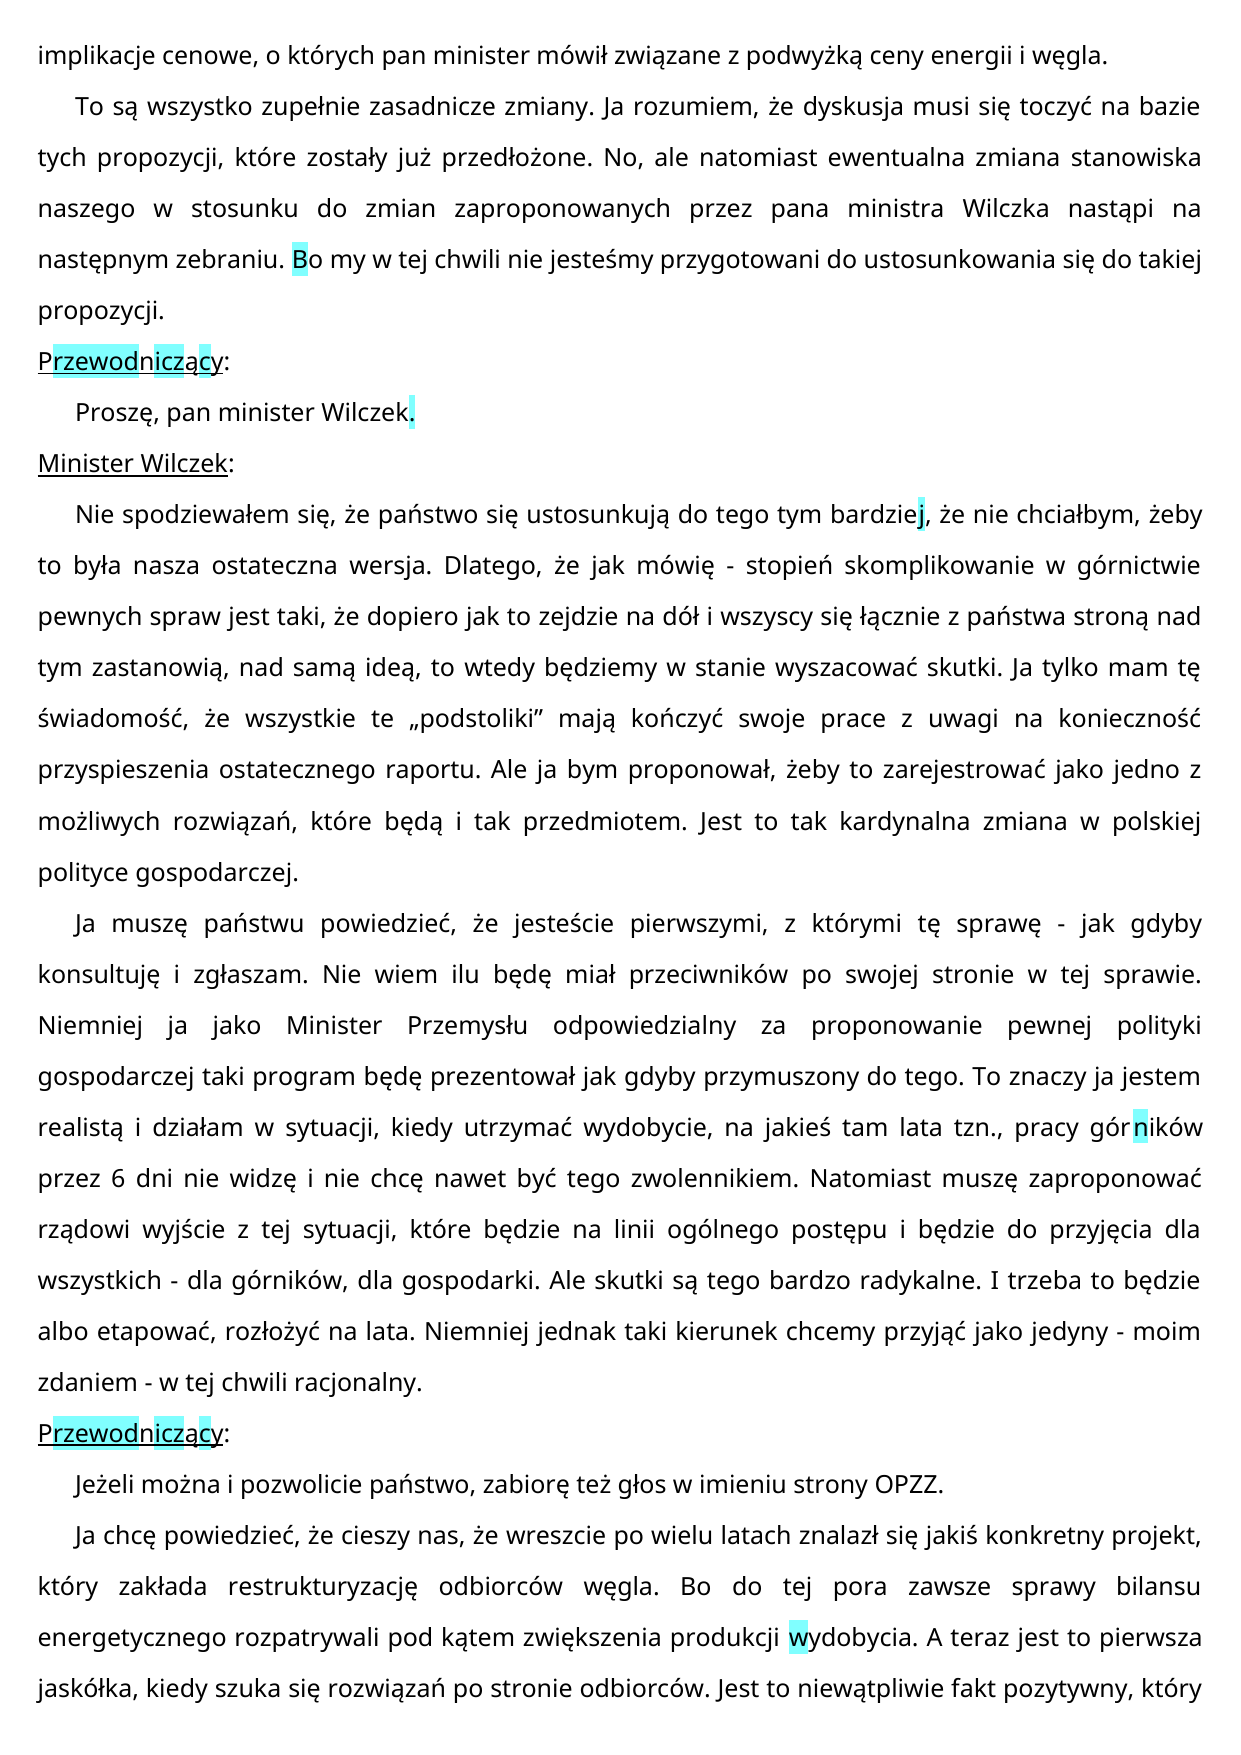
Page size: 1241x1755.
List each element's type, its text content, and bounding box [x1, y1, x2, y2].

subtitle Przewodniczący: [37, 1416, 1203, 1450]
text Minister Wilczek: [37, 446, 1203, 480]
text Proszę, pan minister Wilczek. [37, 395, 1203, 429]
text Ja muszę państwu powiedzieć, że jesteście pierwszymi, z którymi tę sprawę - jak gdyby konsultuję i zgłaszam. Nie wiem ilu będę miał przeciwników po swojej stronie w tej sprawie. Niemniej ja jako Minister Przemysłu odpowiedzialny za proponowanie pewnej polityki gospodarczej taki program będę prezentował jak gdyby przymuszony do tego. To znaczy ja jestem realistą i działam w sytuacji, kiedy utrzymać wydobycie, na jakieś tam lata tzn., pracy górników przez 6 dni nie widzę i nie chcę nawet być tego zwolennikiem. Natomiast muszę zaproponować rządowi wyjście z tej sytuacji, które będzie na linii ogólnego postępu i będzie do przyjęcia dla wszystkich - dla górników, dla gospodarki. Ale skutki są tego bardzo radykalne. I trzeba to będzie albo etapować, rozłożyć na lata. Niemniej jednak taki kierunek chcemy przyjąć jako jedyny - moim zdaniem - w tej chwili racjonalny. [37, 905, 1203, 1399]
text Przewodniczący: [37, 344, 1203, 378]
text Ja chcę powiedzieć, że cieszy nas, że wreszcie po wielu latach znalazł się jakiś konkretny projekt, który zakłada restrukturyzację odbiorców węgla. Bo do tej pora zawsze sprawy bilansu energetycznego rozpatrywali pod kątem zwiększenia produkcji wydobycia. A teraz jest to pierwsza jaskółka, kiedy szuka się rozwiązań po stronie odbiorców. Jest to niewątpliwie fakt pozytywny, który [37, 1518, 1203, 1705]
text Jeżeli można i pozwolicie państwo, zabiorę też głos w imieniu strony OPZZ. [37, 1467, 1203, 1501]
text Nie spodziewałem się, że państwo się ustosunkują do tego tym bardziej, że nie chciałbym, żeby to była nasza ostateczna wersja. Dlatego, że jak mówię - stopień skomplikowanie w górnictwie pewnych spraw jest taki, że dopiero jak to zejdzie na dół i wszyscy się łącznie z państwa stroną nad tym zastanowią, nad samą ideą, to wtedy będziemy w stanie wyszacować skutki. Ja tylko mam tę świadomość, że wszystkie te „podstoliki” mają kończyć swoje prace z uwagi na konieczność przyspieszenia ostatecznego raportu. Ale ja bym proponował, żeby to zarejestrować jako jedno z możliwych rozwiązań, które będą i tak przedmiotem. Jest to tak kardynalna zmiana w polskiej polityce gospodarczej. [37, 497, 1203, 888]
text implikacje cenowe, o których pan minister mówił związane z podwyżką ceny energii i węgla. [37, 37, 1203, 72]
text To są wszystko zupełnie zasadnicze zmiany. Ja rozumiem, że dyskusja musi się toczyć na bazie tych propozycji, które zostały już przedłożone. No, ale natomiast ewentualna zmiana stanowiska naszego w stosunku do zmian zaproponowanych przez pana ministra Wilczka nastąpi na następnym zebraniu. Bo my w tej chwili nie jesteśmy przygotowani do ustosunkowania się do takiej propozycji. [37, 88, 1203, 327]
